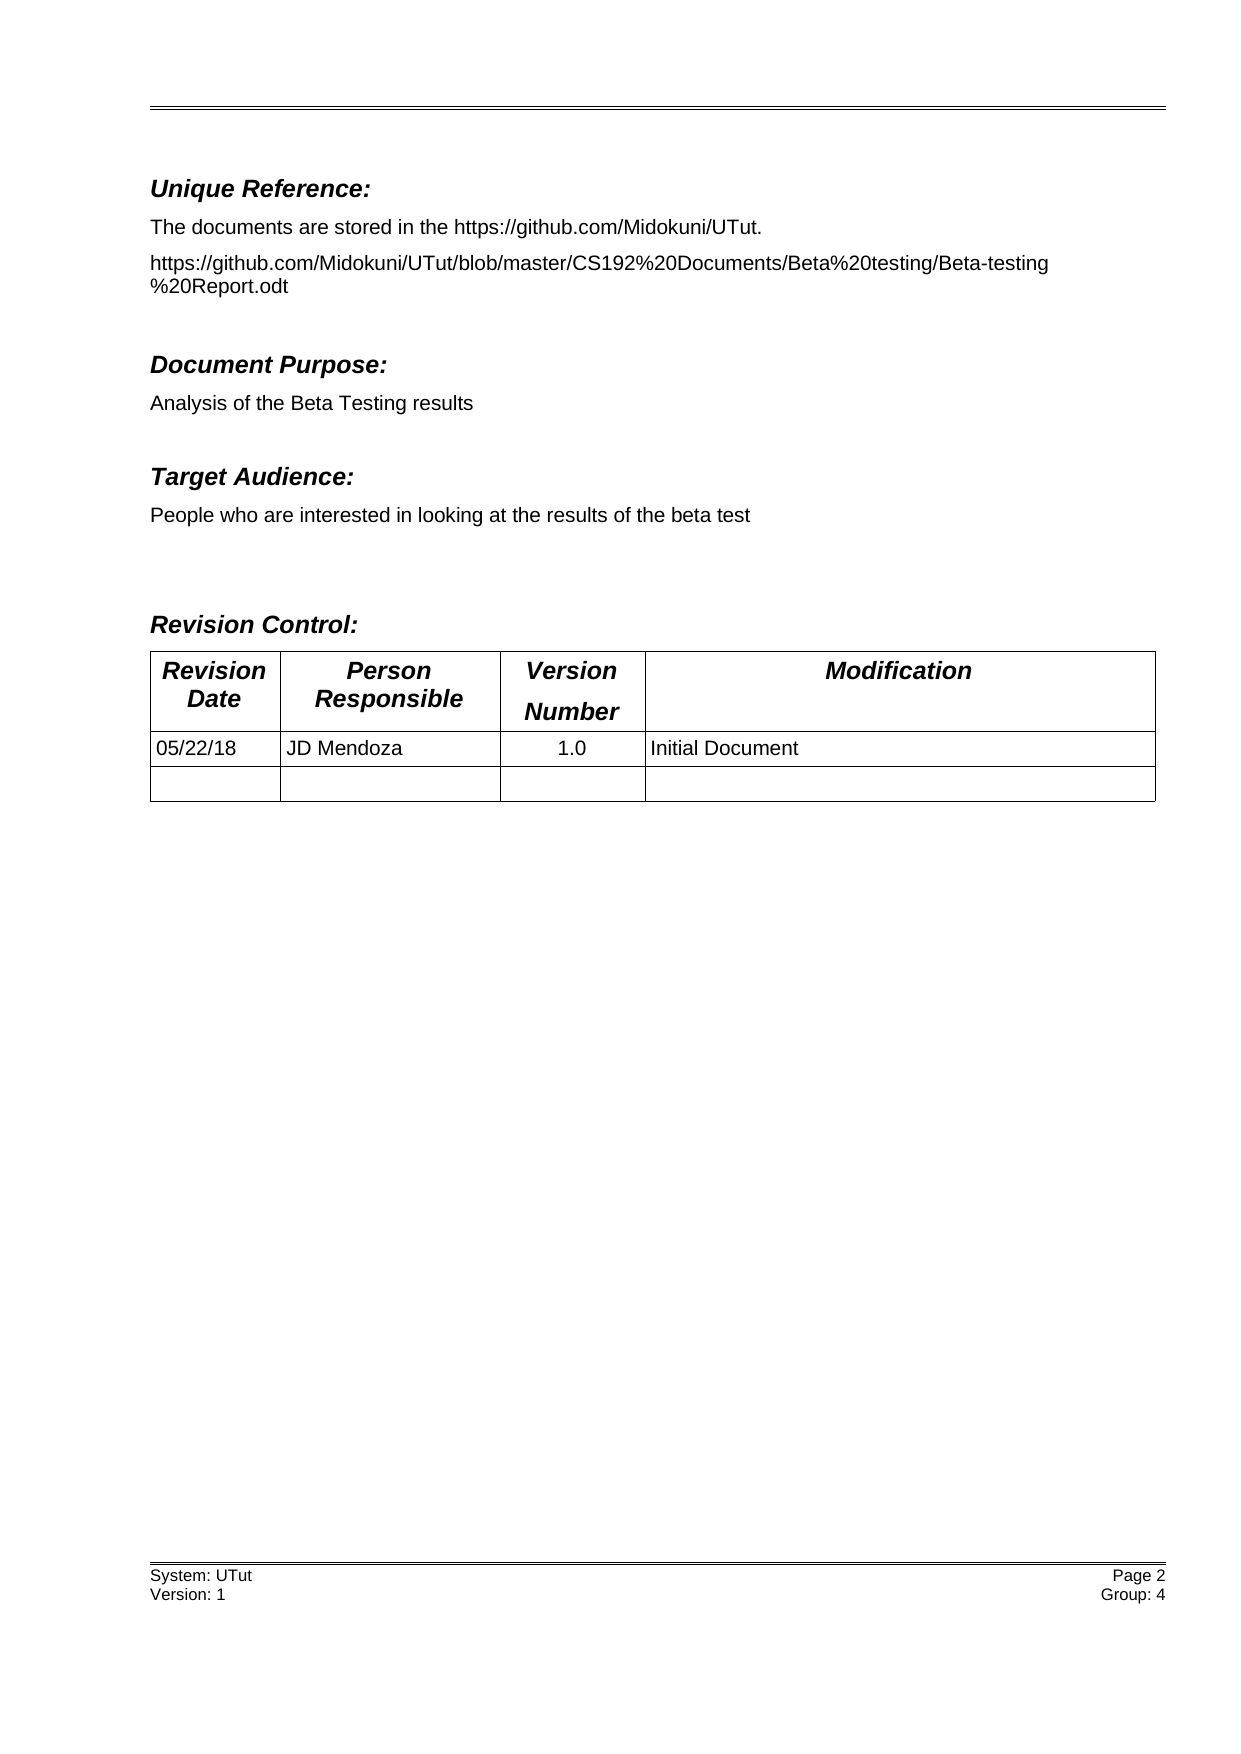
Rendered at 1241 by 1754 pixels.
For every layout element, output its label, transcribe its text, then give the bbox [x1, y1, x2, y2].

subtitle The documents are stored in the https://github.com/Midokuni/UTut. [150, 216, 1166, 239]
table_cell 05/22/18 [151, 732, 280, 766]
table_header Version Number [501, 652, 645, 731]
subtitle Revision Control: [150, 611, 1166, 639]
table_header Modification [646, 652, 1155, 731]
table_cell [151, 767, 280, 801]
table_cell 1.0 [501, 732, 645, 766]
table_header Revision Date [151, 652, 280, 731]
subtitle Target Audience: [150, 463, 1166, 491]
subtitle People who are interested in looking at the results of the beta test [150, 503, 1166, 527]
table_cell Initial Document [646, 732, 1155, 766]
table_cell JD Mendoza [281, 732, 500, 766]
subtitle Unique Reference: [150, 175, 1166, 203]
table_cell [646, 767, 1155, 801]
table_cell [501, 767, 645, 801]
subtitle Document Purpose: [150, 351, 1166, 379]
table_header Person Responsible [281, 652, 500, 731]
subtitle https://github.com/Midokuni/UTut/blob/master/CS192%20Documents/Beta%20testing/Beta-testing%20Report.odt [150, 251, 1166, 298]
subtitle Analysis of the Beta Testing results [150, 391, 1166, 415]
table_cell [281, 767, 500, 801]
